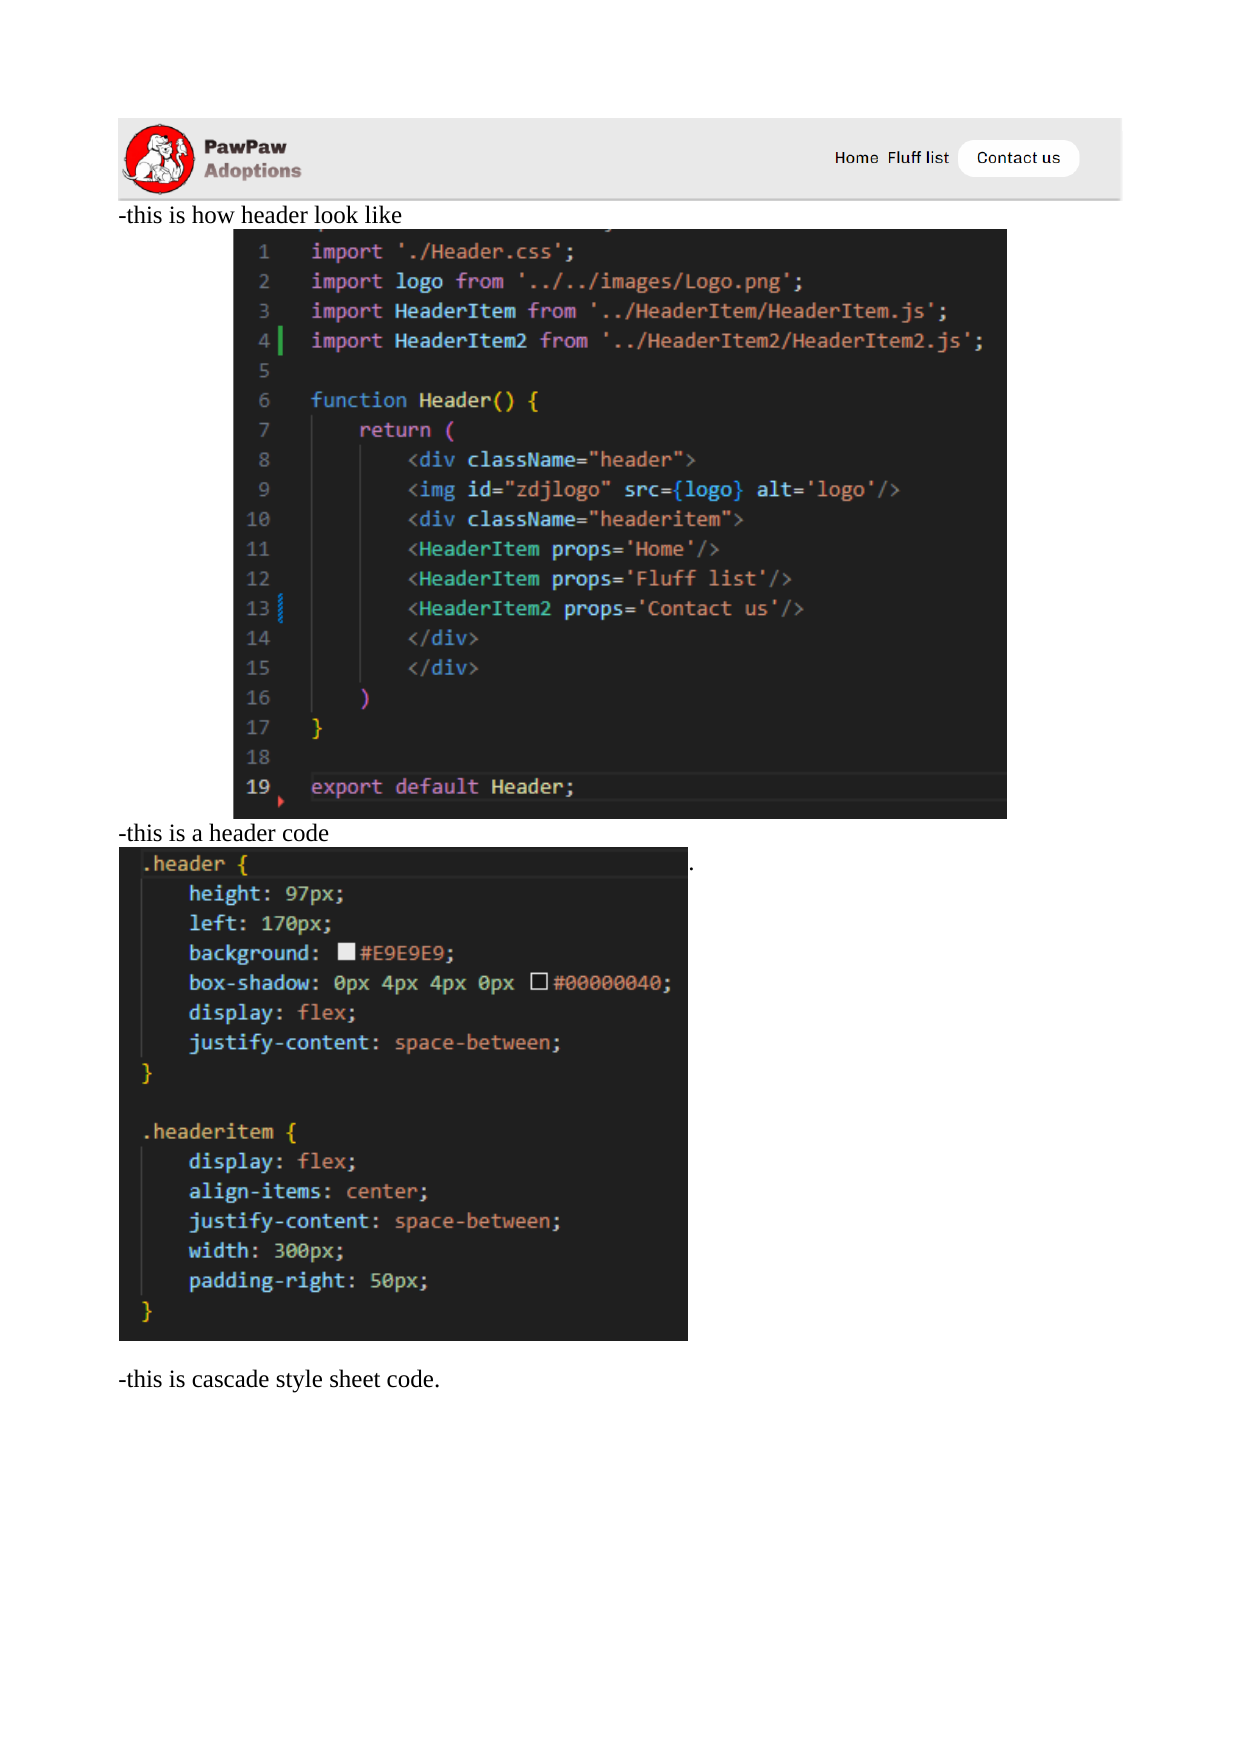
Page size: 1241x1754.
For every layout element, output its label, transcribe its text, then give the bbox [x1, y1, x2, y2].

text -this is cascade style sheet code. [118, 1364, 1122, 1393]
text -this is how header look like [118, 201, 1122, 229]
picture [233, 229, 1007, 819]
text -this is a header code [118, 229, 1122, 847]
picture [118, 118, 1123, 201]
text . [688, 847, 1122, 876]
picture [119, 847, 688, 1341]
